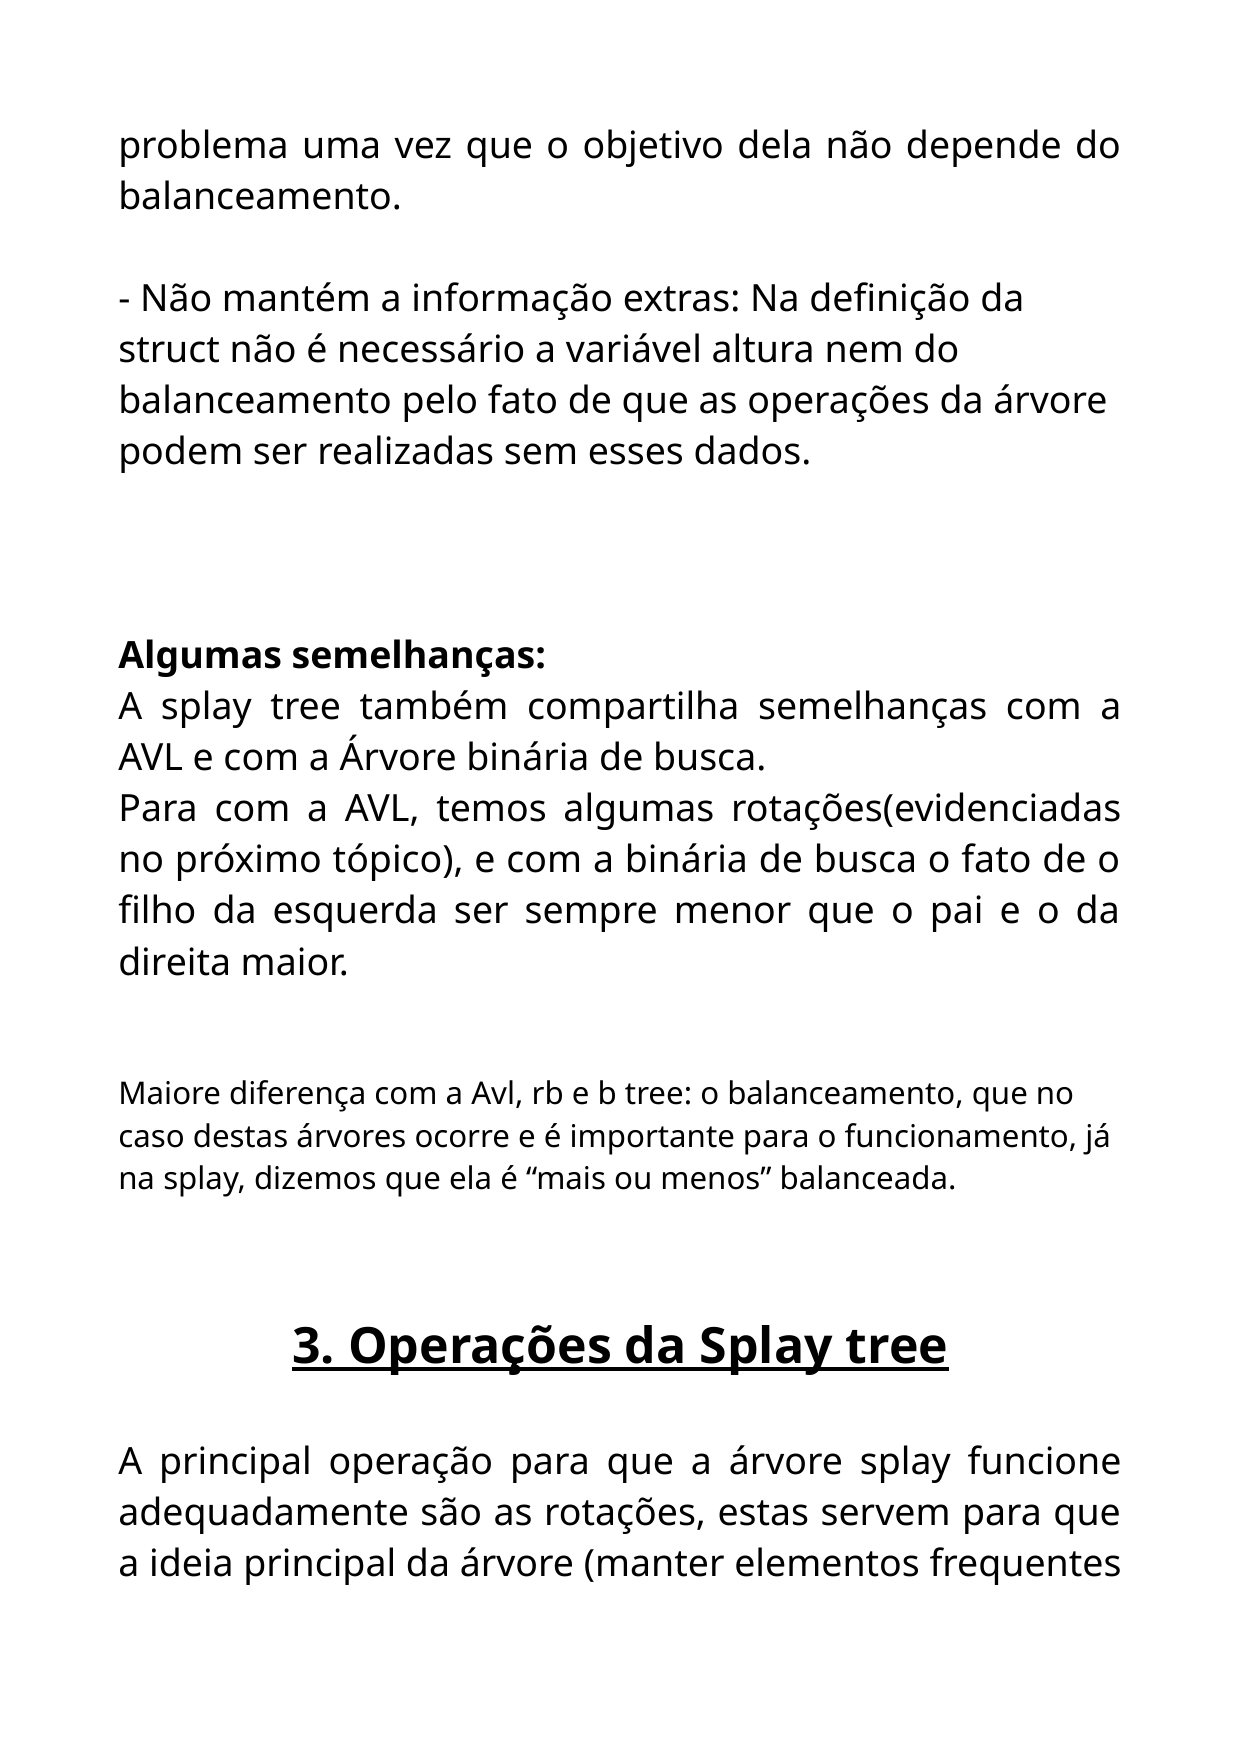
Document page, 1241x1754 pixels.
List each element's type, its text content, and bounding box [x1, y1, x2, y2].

text Para com a AVL, temos algumas rotações(evidenciadas no próximo tópico), e com a binária de busca o fato de o filho da esquerda ser sempre menor que o pai e o da direita maior. [118, 782, 1122, 986]
text 3. Operações da Splay tree [118, 1309, 1122, 1378]
text A splay tree também compartilha semelhanças com a AVL e com a Árvore binária de busca. [118, 679, 1122, 782]
text A principal operação para que a árvore splay funcione adequadamente são as rotações, estas servem para que a ideia principal da árvore (manter elementos frequentes [118, 1434, 1122, 1588]
text problema uma vez que o objetivo dela não depende do balanceamento. [118, 118, 1122, 220]
text Algumas semelhanças: [118, 628, 1122, 679]
text Maiore diferença com a Avl, rb e b tree: o balanceamento, que no caso destas árvores ocorre e é importante para o funcionamento, já na splay, dizemos que ela é “mais ou menos” balanceada. [118, 1071, 1122, 1199]
text - Não mantém a informação extras: Na definição da struct não é necessário a variável altura nem do balanceamento pelo fato de que as operações da árvore podem ser realizadas sem esses dados. [118, 271, 1122, 475]
